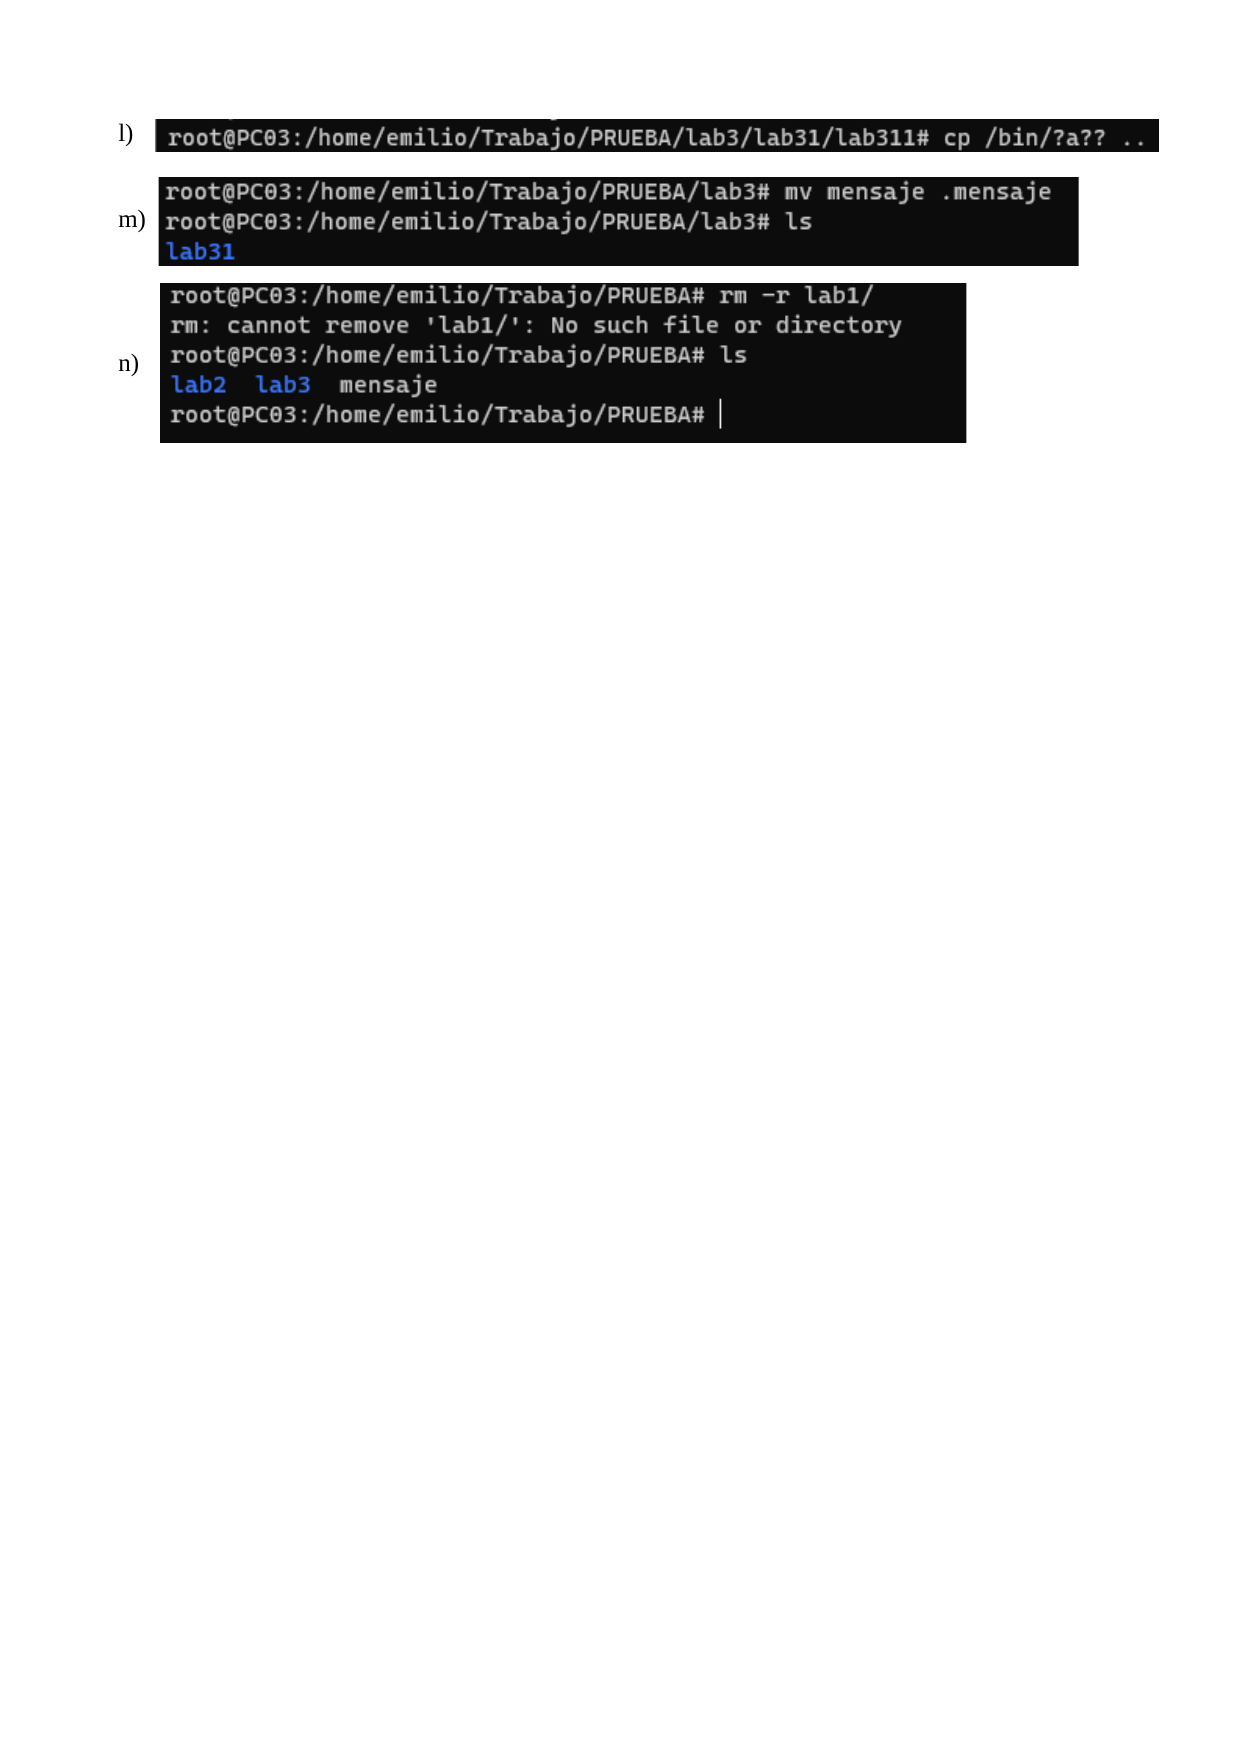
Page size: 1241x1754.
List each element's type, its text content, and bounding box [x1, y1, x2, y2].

text n) [118, 348, 160, 377]
picture [155, 119, 1159, 152]
text [1079, 204, 1122, 233]
text m) [118, 204, 158, 233]
text l) [118, 118, 1122, 147]
picture [160, 283, 967, 443]
picture [158, 177, 1079, 266]
text [967, 348, 1122, 377]
